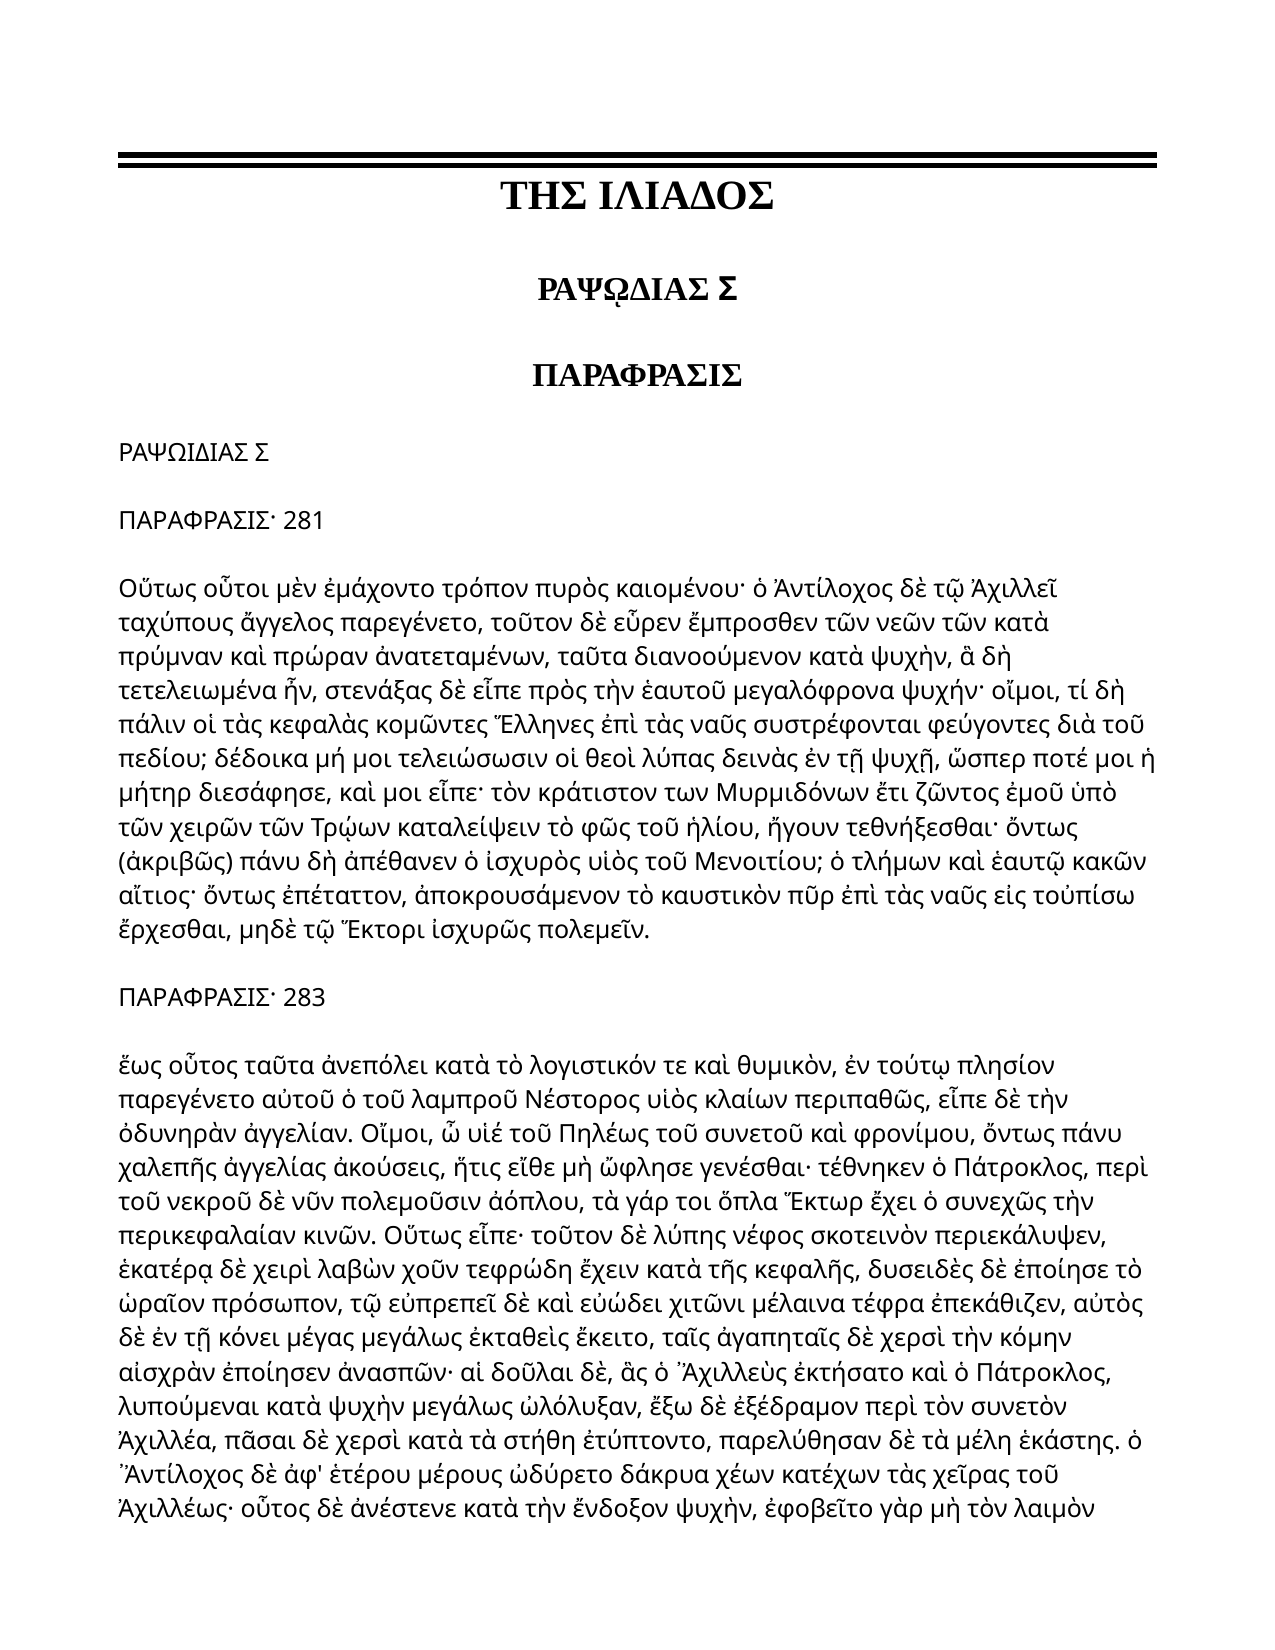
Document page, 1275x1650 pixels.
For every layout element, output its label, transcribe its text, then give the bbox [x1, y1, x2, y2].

text Οὕτως οὗτοι μὲν ἐμάχοντο τρόπον πυρὸς καιομένου· ὁ Ἀντίλοχος δὲ τῷ Ἀχιλλεῖ ταχύπους ἄγγελος παρεγένετο, τοῦτον δὲ εὗρεν ἔμπροσθεν τῶν νεῶν τῶν κατὰ πρύμναν καὶ πρώραν ἀνατεταμένων, ταῦτα διανοούμενον κατὰ ψυχὴν, ἃ δὴ τετελειωμένα ἦν, στενάξας δὲ εἶπε πρὸς τὴν ἑαυτοῦ μεγαλόφρονα ψυχήν· οἴμοι, τί δὴ πάλιν οἱ τὰς κεφαλὰς κομῶντες Ἕλληνες ἐπὶ τὰς ναῦς συστρέφονται φεύγοντες διὰ τοῦ πεδίου; δέδοικα μή μοι τελειώσωσιν οἱ θεοὶ λύπας δεινὰς ἐν τῇ ψυχῇ, ὥσπερ ποτέ μοι ἡ μήτηρ διεσάφησε, καὶ μοι εἶπε· τὸν κράτιστον των Μυρμιδόνων ἔτι ζῶντος ἐμοῦ ὑπὸ τῶν χειρῶν τῶν Τρῴων καταλείψειν τὸ φῶς τοῦ ἡλίου, ἤγουν τεθνήξεσθαι· ὄντως (ἀκριβῶς) πάνυ δὴ ἀπέθανεν ὁ ἰσχυρὸς υἱὸς τοῦ Μενοιτίου; ὁ τλήμων καὶ ἑαυτῷ κακῶν αἴτιος· ὄντως ἐπέταττον, ἀποκρουσάμενον τὸ καυστικὸν πῦρ ἐπὶ τὰς ναῦς εἰς τοὐπίσω ἔρχεσθαι, μηδὲ τῷ Ἕκτορι ἰσχυρῶς πολεμεῖν. [118, 571, 1157, 945]
table_header ΤΗΣ ΙΛΙΑΔΟΣ ΡΑΨῼΔΙΑΣ Σ ΠΑΡΑΦΡΑΣΙΣ [118, 168, 1157, 400]
text ΡΑΨΩΙΔΙΑΣ Σ [118, 434, 1157, 468]
text ΠAPΑΦΡΑΣΙΣ· 283 [118, 979, 1157, 1013]
text ἕως οὗτος ταῦτα ἀνεπόλει κατὰ τὸ λογιστικόν τε καὶ θυμικὸν, ἐν τούτῳ πλησίον παρεγένετο αὐτοῦ ὁ τοῦ λαμπροῦ Νέστορος υἱὸς κλαίων περιπαθῶς, εἶπε δὲ τὴν ὀδυνηρὰν ἀγγελίαν. Οἴμοι, ὦ υἱέ τοῦ Πηλέως τοῦ συνετοῦ καὶ φρονίμου, ὄντως πάνυ χαλεπῆς ἀγγελίας ἀκούσεις, ἥτις εἴθε μὴ ὤφλησε γενέσθαι· τέθνηκεν ὁ Πάτροκλος, περὶ τοῦ νεκροῦ δὲ νῦν πολεμοῦσιν ἀόπλου, τὰ γάρ τοι ὅπλα Ἕκτωρ ἔχει ὁ συνεχῶς τὴν περικεφαλαίαν κινῶν. Οὕτως εἶπε· τοῦτον δὲ λύπης νέφος σκοτεινὸν περιεκάλυψεν, ἑκατέρᾳ δὲ χειρὶ λαβὼν χοῦν τεφρώδη ἔχειν κατὰ τῆς κεφαλῆς, δυσειδὲς δὲ ἐποίησε τὸ ὡραῖον πρόσωπον, τῷ εὐπρεπεῖ δὲ καὶ εὐώδει χιτῶνι μέλαινα τέφρα ἐπεκάθιζεν, αὐτὸς δὲ ἐν τῇ κόνει μέγας μεγάλως ἐκταθεὶς ἔκειτο, ταῖς ἀγαπηταῖς δὲ χερσὶ τὴν κόμην αἰσχρὰν ἐποίησεν ἀνασπῶν· αἱ δοῦλαι δὲ, ἃς ὁ ᾿Ἀχιλλεὺς ἐκτήσατο καὶ ὁ Πάτροκλος, λυπούμεναι κατὰ ψυχὴν μεγάλως ὠλόλυξαν, ἔξω δὲ ἐξέδραμον περὶ τὸν συνετὸν Ἀχιλλέα, πᾶσαι δὲ χερσὶ κατὰ τὰ στήθη ἐτύπτοντο, παρελύθησαν δὲ τὰ μέλη ἑκάστης. ὁ ᾿Ἀντίλοχος δὲ ἀφ' ἑτέρου μέρους ὠδύρετο δάκρυα χέων κατέχων τὰς χεῖρας τοῦ Ἀχιλλέως· οὗτος δὲ ἀνέστενε κατὰ τὴν ἔνδοξον ψυχὴν, ἐφοβεῖτο γὰρ μὴ τὸν λαιμὸν [118, 1048, 1157, 1524]
text ΠAPΑΦΡΑΣΙΣ· 281 [118, 503, 1157, 537]
table_header [118, 158, 1157, 163]
